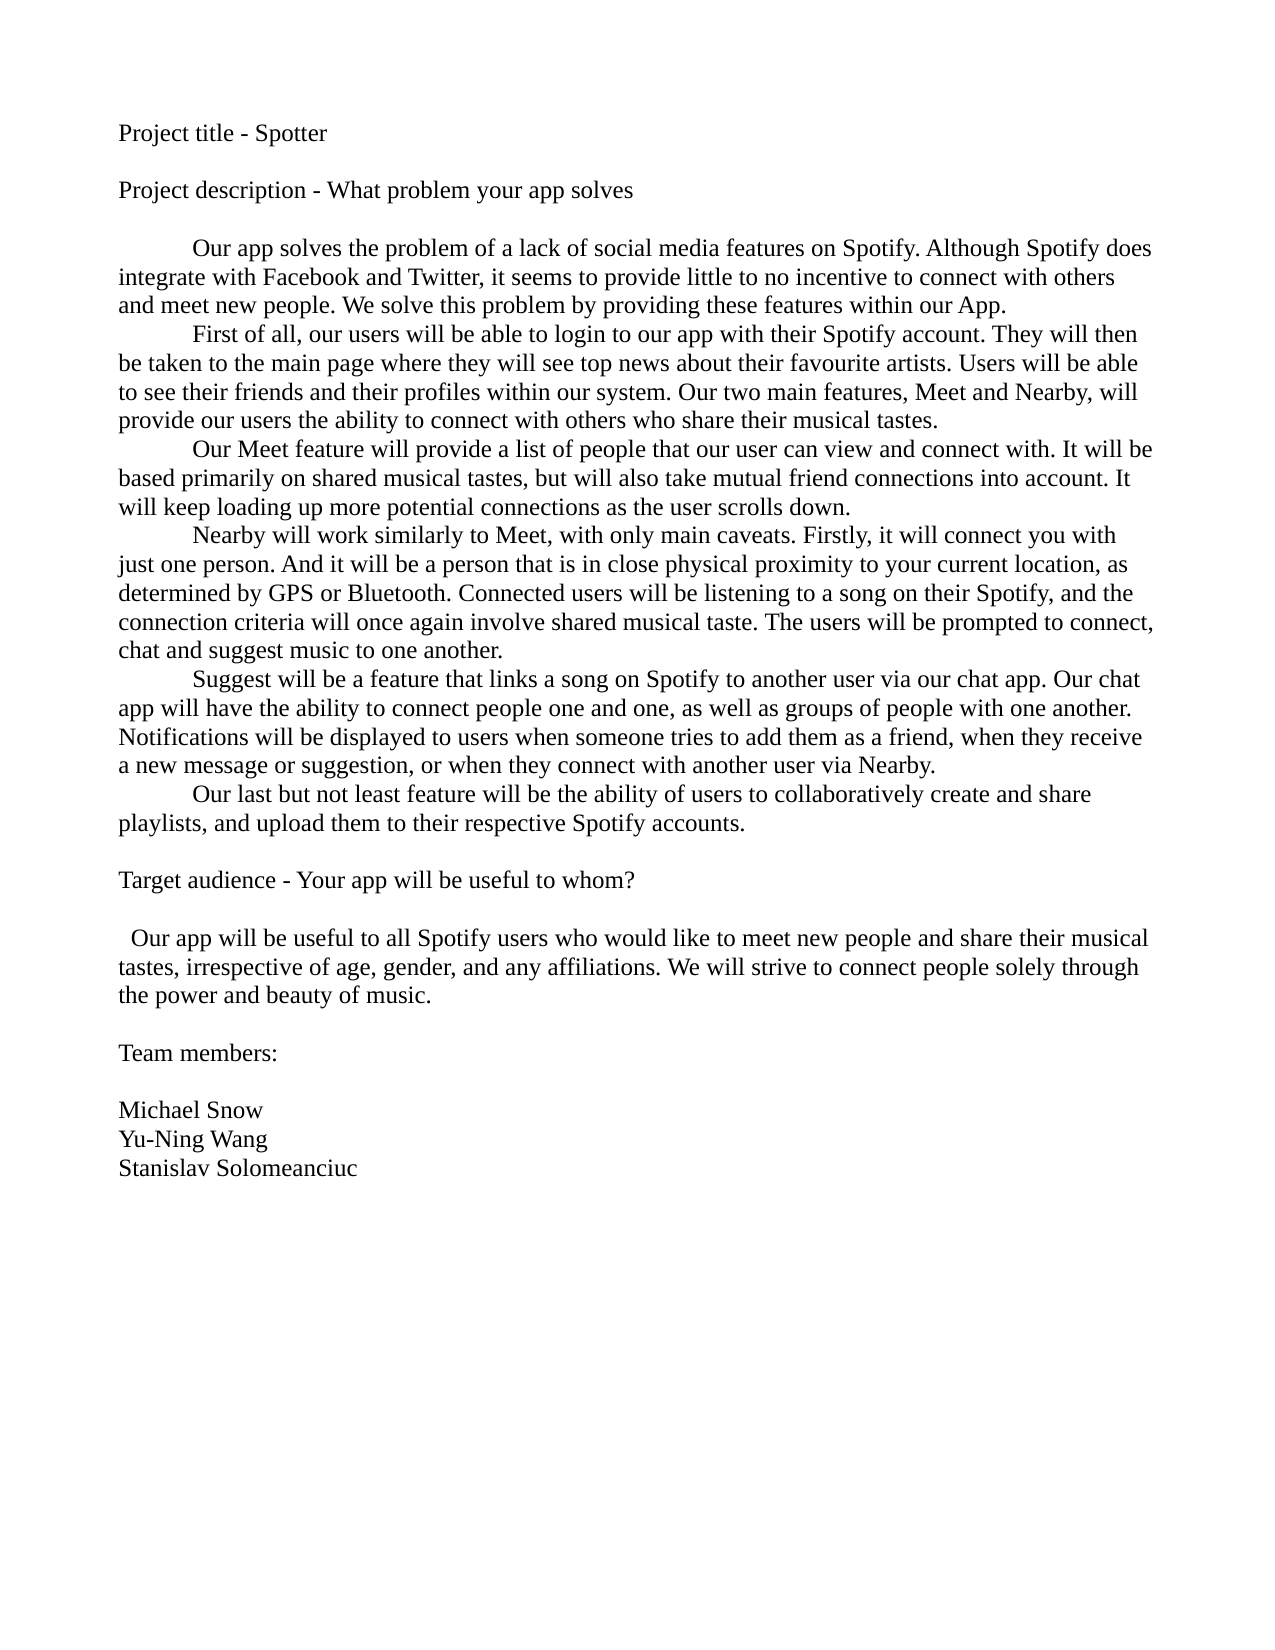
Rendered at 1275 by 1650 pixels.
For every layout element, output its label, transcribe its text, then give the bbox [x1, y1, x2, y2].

text Project title - Spotter [118, 118, 1157, 147]
text Stanislav Solomeanciuc [118, 1153, 1157, 1182]
text Project description - What problem your app solves [118, 176, 1157, 204]
text Target audience - Your app will be useful to whom? [118, 866, 1157, 894]
text Nearby will work similarly to Meet, with only main caveats. Firstly, it will connect you with just one person. And it will be a person that is in close physical proximity to your current location, as determined by GPS or Bluetooth. Connected users will be listening to a song on their Spotify, and the connection criteria will once again involve shared musical taste. The users will be prompted to connect, chat and suggest music to one another. [118, 521, 1157, 664]
text Team members: [118, 1038, 1157, 1067]
text Our Meet feature will provide a list of people that our user can view and connect with. It will be based primarily on shared musical tastes, but will also take mutual friend connections into account. It will keep loading up more potential connections as the user scrolls down. [118, 434, 1157, 521]
text Michael Snow [118, 1096, 1157, 1124]
text Yu-Ning Wang [118, 1124, 1157, 1153]
text Our app will be useful to all Spotify users who would like to meet new people and share their musical tastes, irrespective of age, gender, and any affiliations. We will strive to connect people solely through the power and beauty of music. [118, 923, 1157, 1009]
text First of all, our users will be able to login to our app with their Spotify account. They will then be taken to the main page where they will see top news about their favourite artists. Users will be able to see their friends and their profiles within our system. Our two main features, Meet and Nearby, will provide our users the ability to connect with others who share their musical tastes. [118, 319, 1157, 434]
text Our last but not least feature will be the ability of users to collaboratively create and share playlists, and upload them to their respective Spotify accounts. [118, 779, 1157, 837]
text Our app solves the problem of a lack of social media features on Spotify. Although Spotify does integrate with Facebook and Twitter, it seems to provide little to no incentive to connect with others and meet new people. We solve this problem by providing these features within our App. [118, 233, 1157, 319]
text Suggest will be a feature that links a song on Spotify to another user via our chat app. Our chat app will have the ability to connect people one and one, as well as groups of people with one another. Notifications will be displayed to users when someone tries to add them as a friend, when they receive a new message or suggestion, or when they connect with another user via Nearby. [118, 664, 1157, 779]
